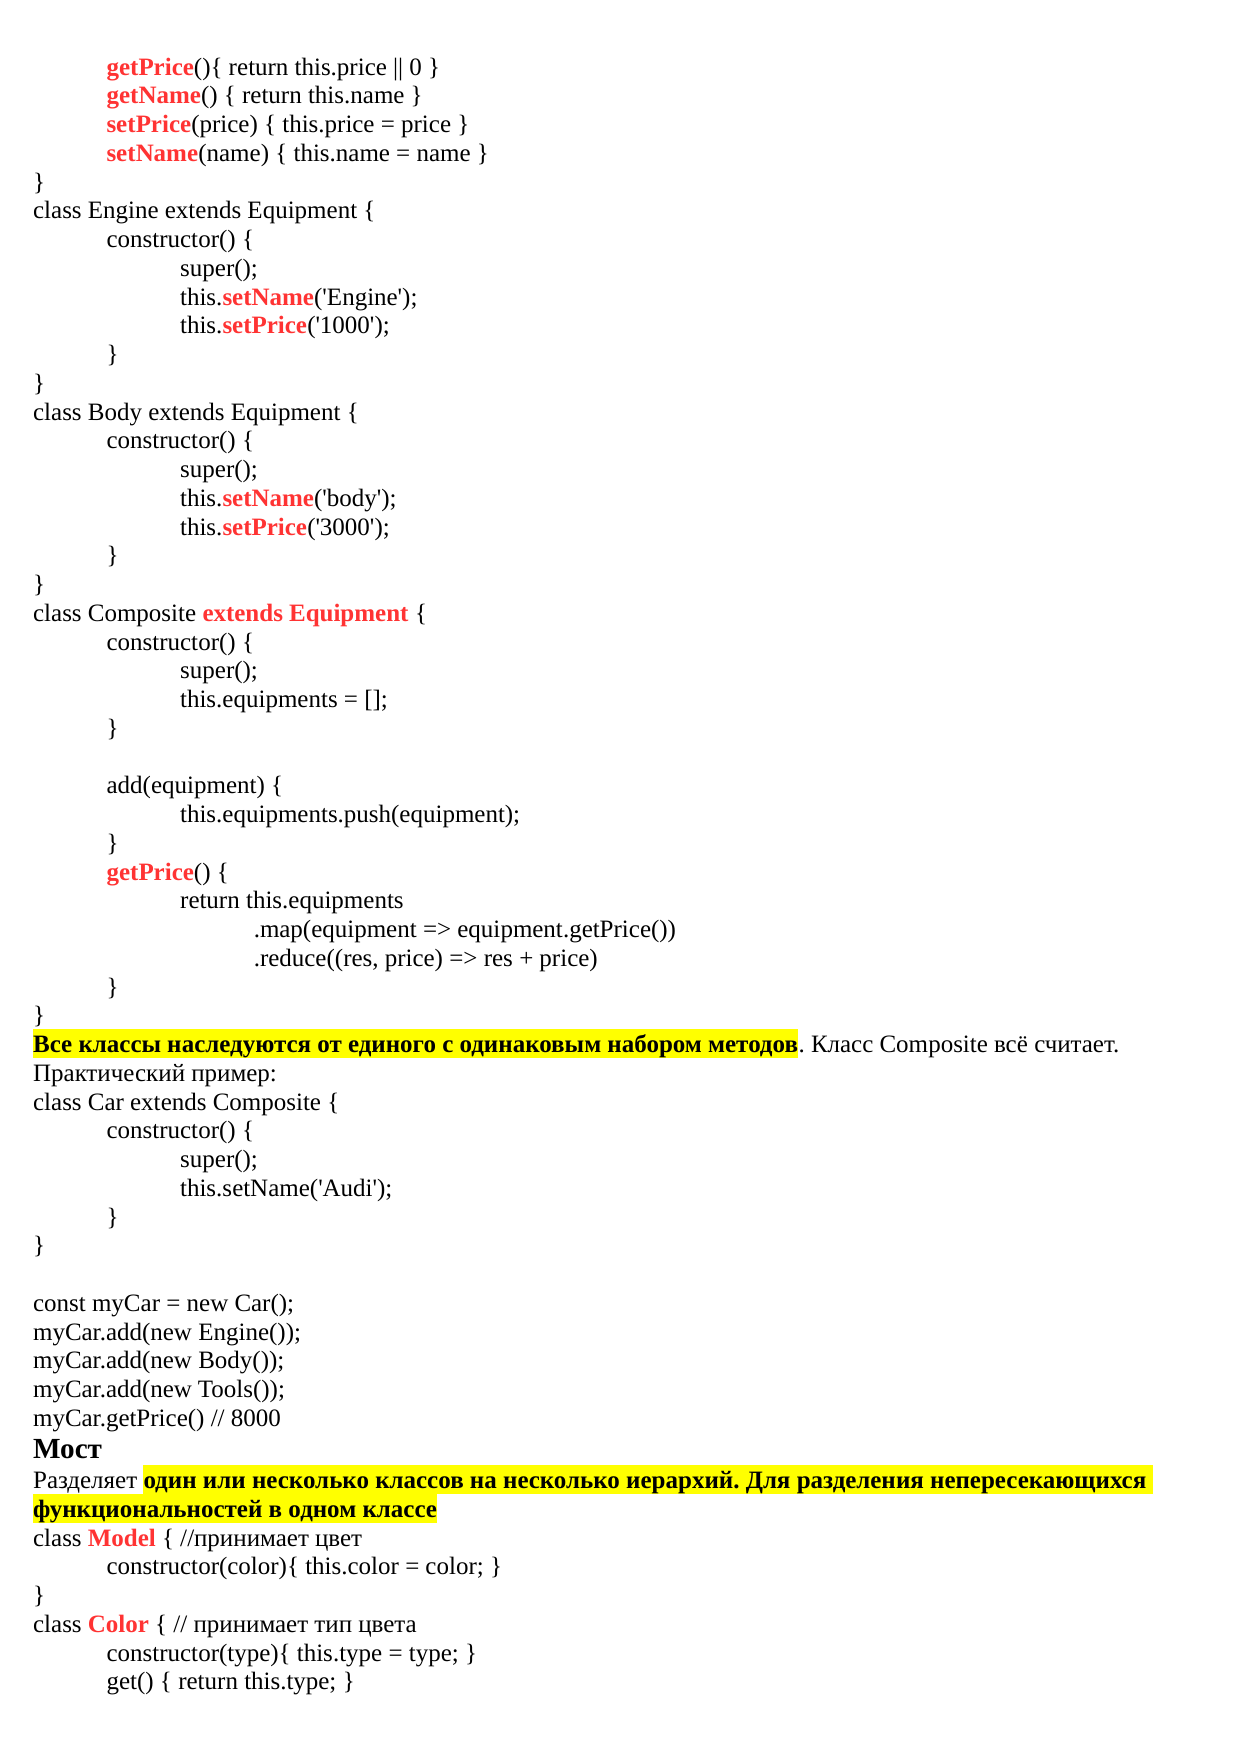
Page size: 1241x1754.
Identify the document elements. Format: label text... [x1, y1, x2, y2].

text getName() { return this.name } [33, 80, 1208, 109]
text super(); [33, 1144, 1208, 1173]
text this.setName('Audi'); [33, 1173, 1208, 1202]
text constructor() { [33, 425, 1208, 454]
text Разделяет один или несколько классов на несколько иерархий. Для разделения непересекающихся функциональностей в одном классе [33, 1465, 1208, 1523]
text class Engine extends Equipment { [33, 195, 1208, 224]
text } [33, 540, 1208, 569]
text class Composite extends Equipment { [33, 598, 1208, 627]
text constructor() { [33, 224, 1208, 253]
text .reduce((res, price) => res + price) [33, 943, 1208, 972]
text super(); [33, 253, 1208, 282]
text } [33, 569, 1208, 598]
text class Car extends Composite { [33, 1087, 1208, 1115]
text } [33, 1230, 1208, 1259]
text myCar.add(new Body()); [33, 1345, 1208, 1374]
text get() { return this.type; } [33, 1666, 1208, 1695]
text this.setPrice('1000'); [33, 310, 1208, 339]
text add(equipment) { [33, 770, 1208, 799]
text class Model { //принимает цвет [33, 1523, 1208, 1551]
text super(); [33, 655, 1208, 684]
text class Color { // принимает тип цвета [33, 1609, 1208, 1638]
text getPrice(){ return this.price || 0 } [33, 52, 1208, 80]
text this.equipments = []; [33, 684, 1208, 713]
text } [33, 339, 1208, 368]
text } [33, 167, 1208, 195]
text constructor() { [33, 627, 1208, 655]
text Практический пример: [33, 1058, 1208, 1087]
text } [33, 1580, 1208, 1609]
text myCar.getPrice() // 8000 [33, 1403, 1208, 1432]
text .map(equipment => equipment.getPrice()) [33, 914, 1208, 943]
text myCar.add(new Engine()); [33, 1317, 1208, 1345]
text } [33, 1000, 1208, 1029]
text } [33, 972, 1208, 1000]
text getPrice() { [33, 857, 1208, 885]
text const myCar = new Car(); [33, 1288, 1208, 1317]
text } [33, 1202, 1208, 1230]
text setName(name) { this.name = name } [33, 138, 1208, 167]
text myCar.add(new Tools()); [33, 1374, 1208, 1403]
text this.equipments.push(equipment); [33, 799, 1208, 828]
text Все классы наследуются от единого с одинаковым набором методов. Класс Composite всё считает. [33, 1029, 1208, 1058]
text Мост [33, 1432, 1208, 1465]
text this.setName('Engine'); [33, 282, 1208, 310]
text constructor() { [33, 1115, 1208, 1144]
text class Body extends Equipment { [33, 397, 1208, 425]
text setPrice(price) { this.price = price } [33, 109, 1208, 138]
text constructor(color){ this.color = color; } [33, 1551, 1208, 1580]
text this.setName('body'); [33, 483, 1208, 512]
text return this.equipments [33, 885, 1208, 914]
text constructor(type){ this.type = type; } [33, 1638, 1208, 1666]
text } [33, 368, 1208, 397]
text this.setPrice('3000'); [33, 512, 1208, 540]
text super(); [33, 454, 1208, 483]
text } [33, 713, 1208, 742]
text } [33, 828, 1208, 857]
